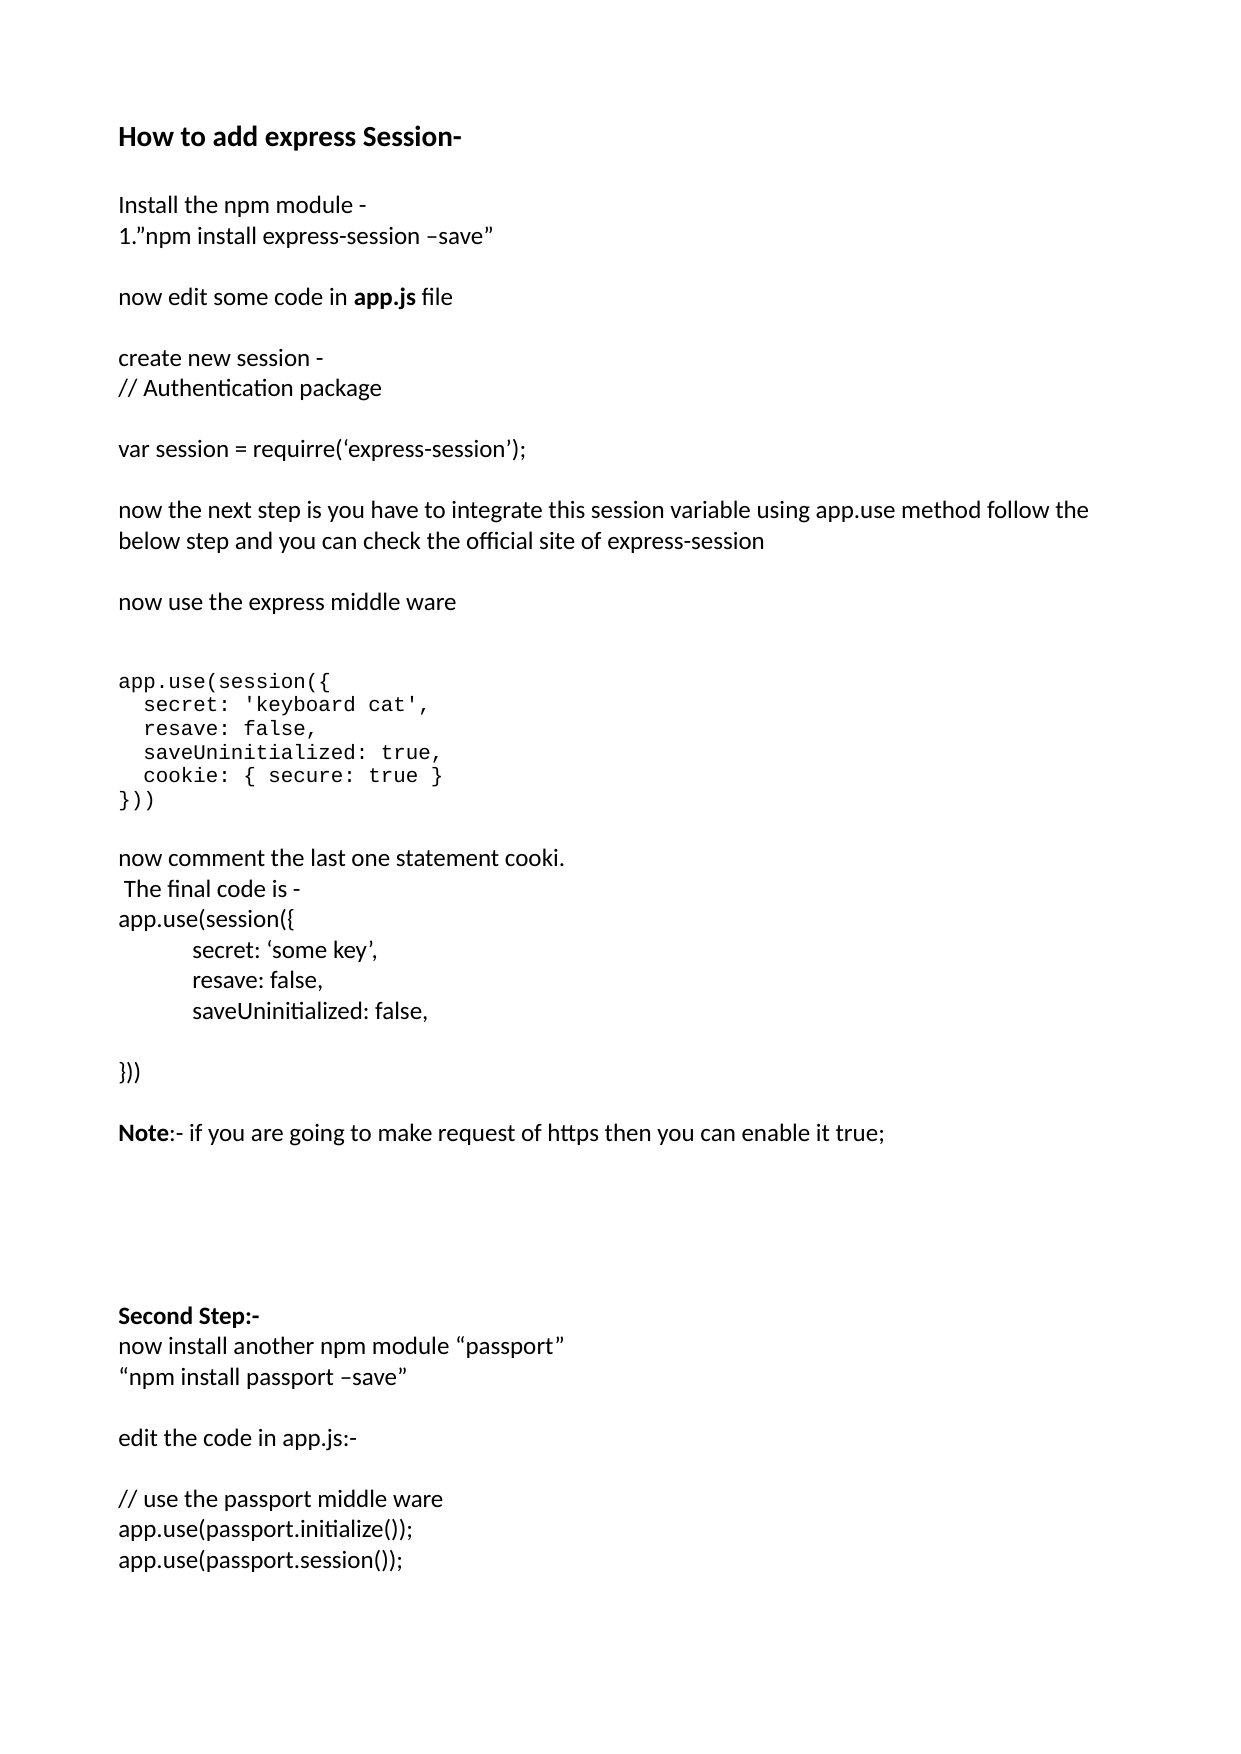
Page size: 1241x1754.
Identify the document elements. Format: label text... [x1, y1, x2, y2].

text now edit some code in app.js file [118, 281, 1122, 311]
text saveUninitialized: true, [118, 742, 1122, 765]
text now comment the last one statement cooki. [118, 842, 1122, 873]
text now install another npm module “passport” [118, 1331, 1122, 1361]
text // Authentication package [118, 372, 1122, 403]
text now use the express middle ware [118, 586, 1122, 617]
text Install the npm module - [118, 189, 1122, 220]
text Second Step:- [118, 1300, 1122, 1331]
text })) [118, 1056, 1122, 1086]
text secret: ‘some key’, [118, 934, 1122, 964]
text resave: false, [118, 964, 1122, 995]
text app.use(session({ [118, 903, 1122, 934]
text now the next step is you have to integrate this session variable using app.use method follow the below step and you can check the official site of express-session [118, 494, 1122, 556]
text app.use(passport.session()); [118, 1544, 1122, 1575]
text create new session - [118, 342, 1122, 372]
text The final code is - [118, 873, 1122, 903]
text Note:- if you are going to make request of https then you can enable it true; [118, 1117, 1122, 1147]
text app.use(passport.initialize()); [118, 1514, 1122, 1544]
text resave: false, [118, 718, 1122, 742]
text // use the passport middle ware [118, 1483, 1122, 1514]
text saveUninitialized: false, [118, 995, 1122, 1025]
text cookie: { secure: true } [118, 765, 1122, 789]
text var session = requirre(‘express-session’); [118, 433, 1122, 464]
text 1.”npm install express-session –save” [118, 220, 1122, 250]
text How to add express Session- [118, 118, 1122, 154]
text “npm install passport –save” [118, 1361, 1122, 1392]
text app.use(session({ [118, 671, 1122, 694]
text edit the code in app.js:- [118, 1422, 1122, 1453]
text })) [118, 789, 1122, 813]
text secret: 'keyboard cat', [118, 694, 1122, 718]
